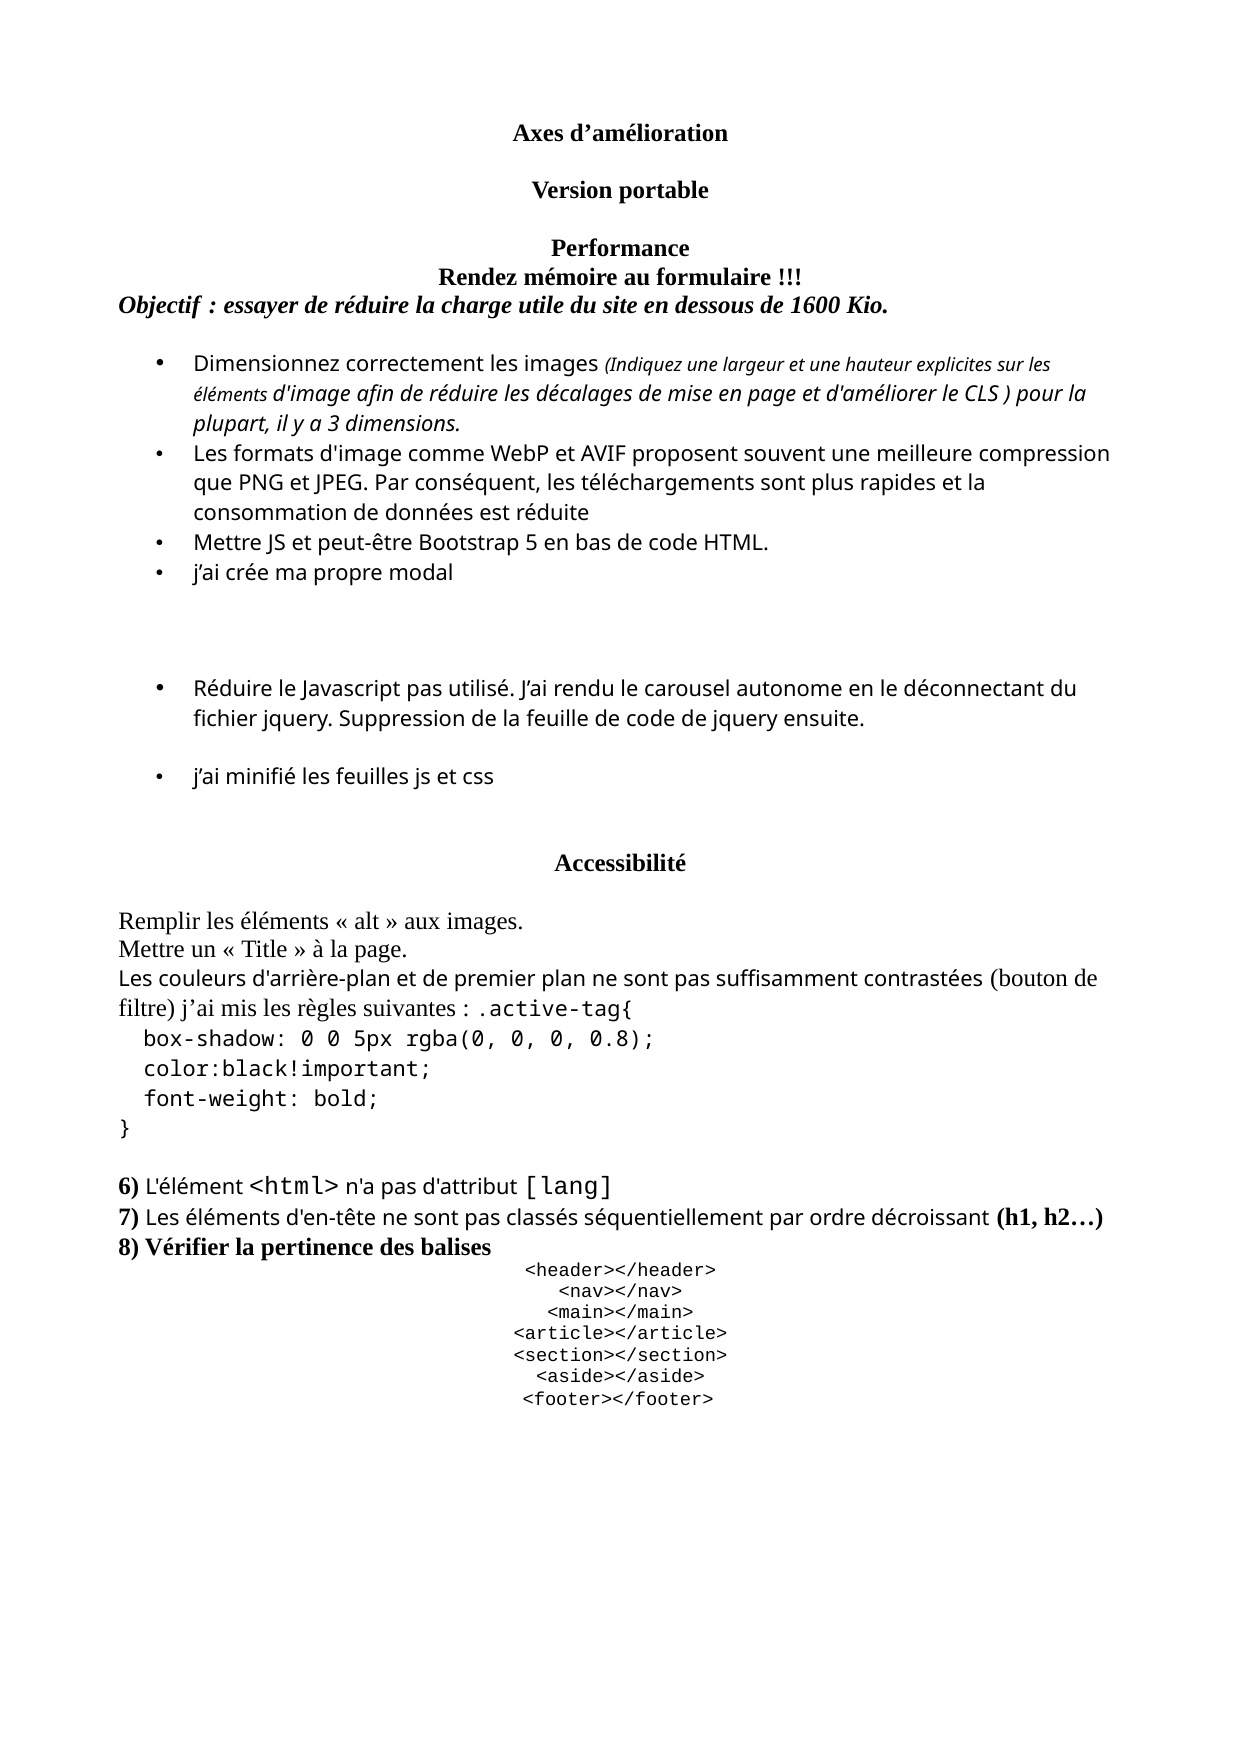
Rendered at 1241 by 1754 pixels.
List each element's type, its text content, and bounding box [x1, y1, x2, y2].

text Remplir les éléments « alt » aux images. [118, 906, 1122, 934]
list Dimensionnez correctement les images (Indiquez une largeur et une hauteur explicites sur les éléments d'image afin de réduire les décalages de mise en page et d'améliorer le CLS ) pour la plupart, il y a 3 dimensions. [156, 348, 1122, 437]
list Les formats d'image comme WebP et AVIF proposent souvent une meilleure compression que PNG et JPEG. Par conséquent, les téléchargements sont plus rapides et la consommation de données est réduite [156, 437, 1122, 527]
text Axes d’amélioration [118, 118, 1122, 147]
text Version portable [118, 176, 1122, 204]
text Objectif : essayer de réduire la charge utile du site en dessous de 1600 Kio. [118, 291, 1122, 319]
text font-weight: bold; [118, 1082, 1122, 1112]
text box-shadow: 0 0 5px rgba(0, 0, 0, 0.8); [118, 1023, 1122, 1053]
text 8) Vérifier la pertinence des balises [118, 1232, 1122, 1260]
list j’ai minifié les feuilles js et css [156, 761, 1122, 791]
list j’ai crée ma propre modal [156, 557, 1122, 586]
text Les couleurs d'arrière-plan et de premier plan ne sont pas suffisamment contrastées (bouton de filtre) j’ai mis les règles suivantes : .active-tag{ [118, 963, 1122, 1023]
list Mettre JS et peut-être Bootstrap 5 en bas de code HTML. [156, 527, 1122, 557]
text color:black!important; [118, 1053, 1122, 1082]
text Mettre un « Title » à la page. [118, 934, 1122, 963]
text 6) L'élément <html> n'a pas d'attribut [lang] [118, 1171, 1122, 1202]
text Performance [118, 233, 1122, 262]
list Réduire le Javascript pas utilisé. J’ai rendu le carousel autonome en le déconnectant du fichier jquery. Suppression de la feuille de code de jquery ensuite. [156, 673, 1122, 732]
text 7) Les éléments d'en-tête ne sont pas classés séquentiellement par ordre décroissant (h1, h2…) [118, 1202, 1122, 1232]
text Accessibilité [118, 848, 1122, 877]
text Rendez mémoire au formulaire !!! [118, 262, 1122, 291]
text <header></header> <nav></nav> <main></main> <article></article> <section></section> <aside></aside> <footer></footer> [118, 1260, 1122, 1411]
text } [118, 1112, 1122, 1142]
